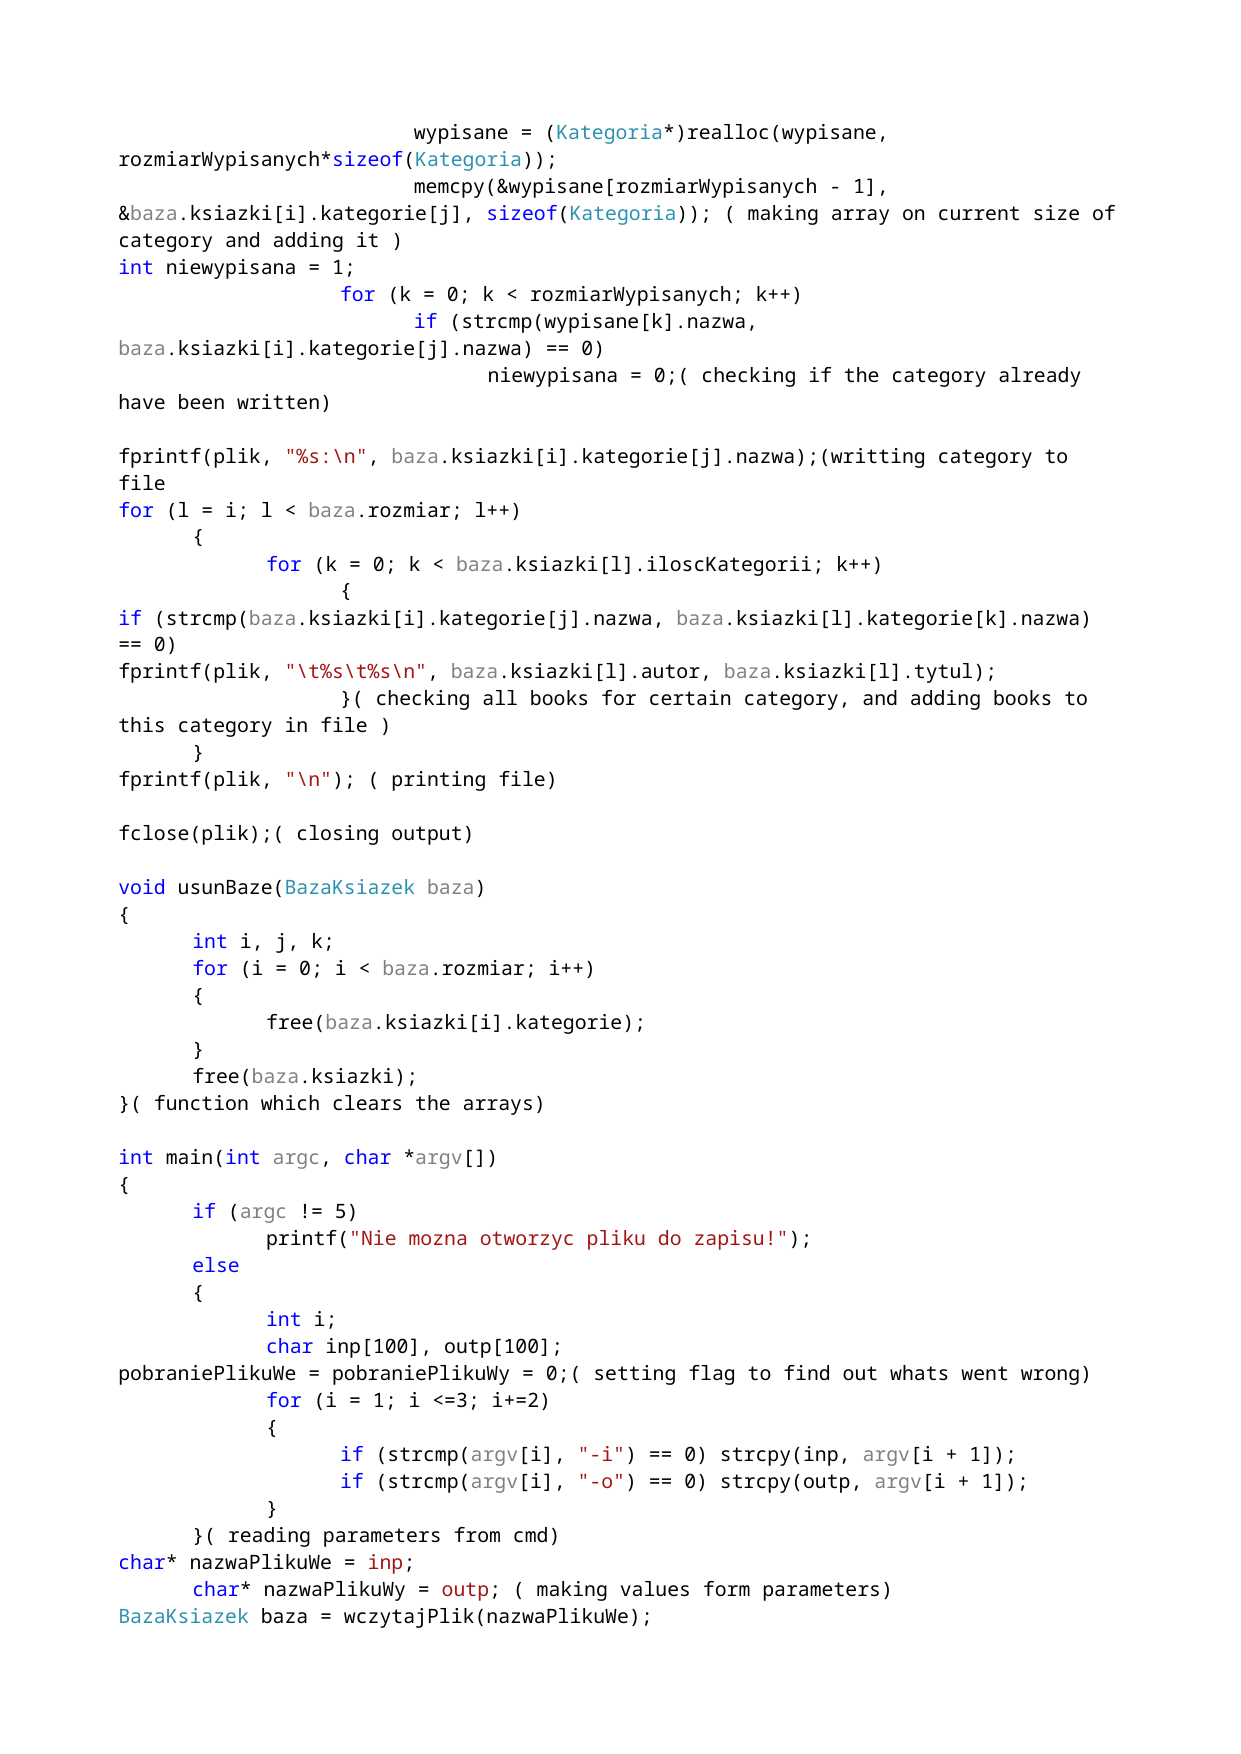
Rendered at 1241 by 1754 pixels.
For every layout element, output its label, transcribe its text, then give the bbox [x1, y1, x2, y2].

text } [118, 1494, 1122, 1521]
text if (argc != 5) [118, 1197, 1122, 1224]
text char* nazwaPlikuWe = inp; [118, 1548, 1122, 1575]
text { [118, 1278, 1122, 1305]
text fclose(plik);( closing output) [118, 819, 1122, 847]
text else [118, 1251, 1122, 1278]
text for (i = 0; i < baza.rozmiar; i++) [118, 954, 1122, 981]
text int i; [118, 1305, 1122, 1332]
text printf("Nie mozna otworzyc pliku do zapisu!"); [118, 1224, 1122, 1251]
text if (strcmp(wypisane[k].nazwa, baza.ksiazki[i].kategorie[j].nazwa) == 0) [118, 307, 1122, 361]
text if (strcmp(argv[i], "-i") == 0) strcpy(inp, argv[i + 1]); [118, 1440, 1122, 1467]
text { [118, 981, 1122, 1008]
text pobraniePlikuWe = pobraniePlikuWy = 0;( setting flag to find out whats went wrong) [118, 1359, 1122, 1386]
text for (l = i; l < baza.rozmiar; l++) [118, 496, 1122, 523]
text if (strcmp(baza.ksiazki[i].kategorie[j].nazwa, baza.ksiazki[l].kategorie[k].nazwa) == 0) [118, 604, 1122, 658]
text for (i = 1; i <=3; i+=2) [118, 1386, 1122, 1413]
text }( reading parameters from cmd) [118, 1521, 1122, 1548]
text int i, j, k; [118, 927, 1122, 954]
text { [118, 1170, 1122, 1197]
text memcpy(&wypisane[rozmiarWypisanych - 1], &baza.ksiazki[i].kategorie[j], sizeof(Kategoria)); ( making array on current size of category and adding it ) [118, 172, 1122, 253]
text int niewypisana = 1; [118, 253, 1122, 280]
text { [118, 523, 1122, 550]
text if (strcmp(argv[i], "-o") == 0) strcpy(outp, argv[i + 1]); [118, 1467, 1122, 1494]
text BazaKsiazek baza = wczytajPlik(nazwaPlikuWe); [118, 1602, 1122, 1629]
text void usunBaze(BazaKsiazek baza) [118, 873, 1122, 901]
text }( function which clears the arrays) [118, 1089, 1122, 1116]
text { [118, 901, 1122, 927]
text wypisane = (Kategoria*)realloc(wypisane, rozmiarWypisanych*sizeof(Kategoria)); [118, 118, 1122, 172]
text for (k = 0; k < baza.ksiazki[l].iloscKategorii; k++) [118, 550, 1122, 577]
text }( checking all books for certain category, and adding books to this category in file ) [118, 685, 1122, 739]
text fprintf(plik, "\n"); ( printing file) [118, 766, 1122, 793]
text free(baza.ksiazki); [118, 1062, 1122, 1089]
text niewypisana = 0;( checking if the category already have been written) [118, 361, 1122, 415]
text } [118, 739, 1122, 766]
text char inp[100], outp[100]; [118, 1332, 1122, 1359]
text { [118, 1413, 1122, 1440]
text fprintf(plik, "%s:\n", baza.ksiazki[i].kategorie[j].nazwa);(writting category to file [118, 442, 1122, 496]
text char* nazwaPlikuWy = outp; ( making values form parameters) [118, 1575, 1122, 1602]
text for (k = 0; k < rozmiarWypisanych; k++) [118, 280, 1122, 307]
text free(baza.ksiazki[i].kategorie); [118, 1008, 1122, 1035]
text { [118, 577, 1122, 604]
text } [118, 1035, 1122, 1062]
text int main(int argc, char *argv[]) [118, 1143, 1122, 1170]
text fprintf(plik, "\t%s\t%s\n", baza.ksiazki[l].autor, baza.ksiazki[l].tytul); [118, 658, 1122, 685]
